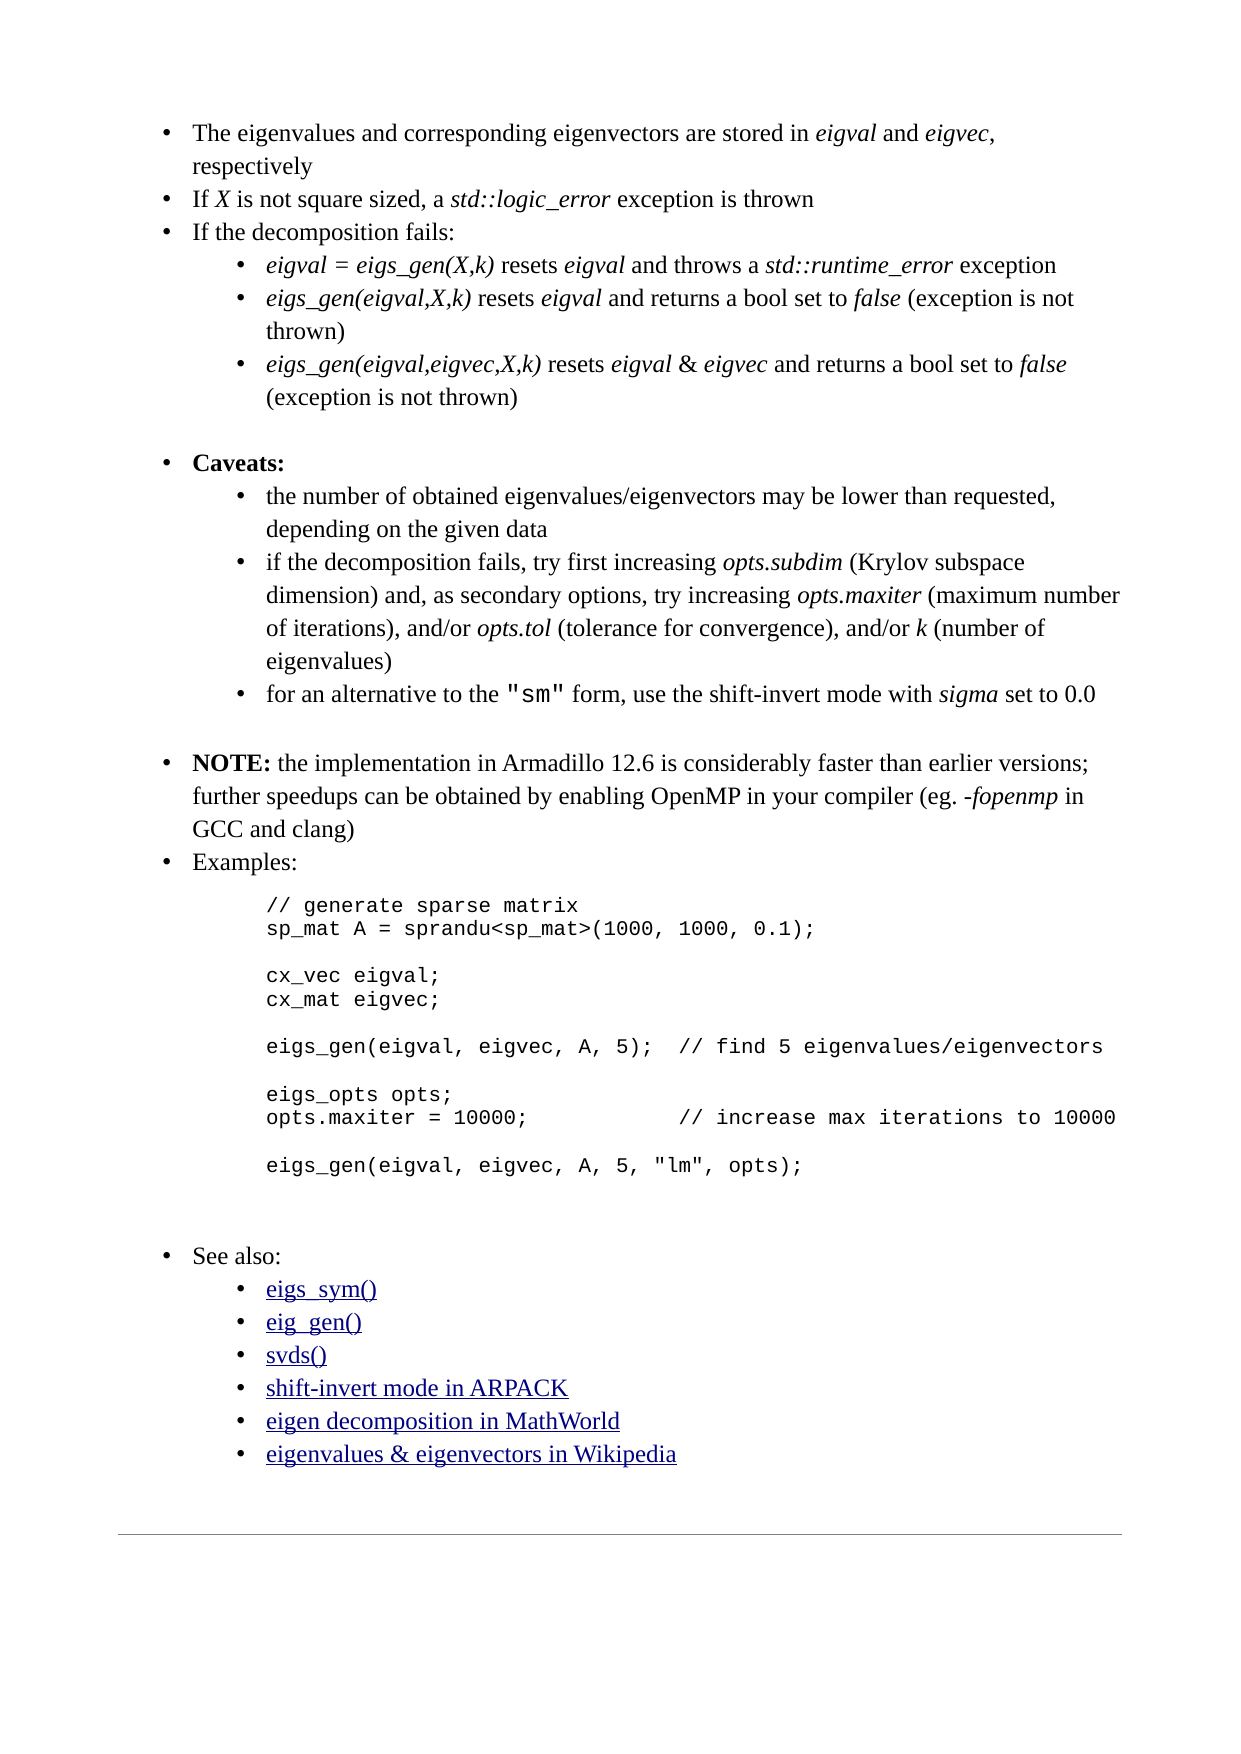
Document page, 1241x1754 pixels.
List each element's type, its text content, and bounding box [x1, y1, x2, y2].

list eigs_gen(eigval, eigvec, A, 5, "lm", opts); [236, 1155, 1122, 1178]
list eigs_gen(eigval, eigvec, A, 5); // find 5 eigenvalues/eigenvectors [236, 1036, 1122, 1060]
list cx_vec eigval; [236, 966, 1122, 989]
list opts.maxiter = 10000; // increase max iterations to 10000 [236, 1107, 1122, 1131]
list shift-invert mode in ARPACK [236, 1373, 1122, 1402]
list sp_mat A = sprandu<sp_mat>(1000, 1000, 0.1); [236, 918, 1122, 942]
list // generate sparse matrix [236, 894, 1122, 918]
list eig_gen() [236, 1307, 1122, 1336]
list See also: [162, 1241, 1122, 1269]
list eigs_gen(eigval,X,k) resets eigval and returns a bool set to false (exception is not thrown) [236, 283, 1122, 345]
list the number of obtained eigenvalues/eigenvectors may be lower than requested, depending on the given data [236, 481, 1122, 543]
list The eigenvalues and corresponding eigenvectors are stored in eigval and eigvec, respectively [162, 118, 1122, 180]
list for an alternative to the "sm" form, use the shift-invert mode with sigma set to 0.0 [236, 679, 1122, 710]
list eigs_opts opts; [236, 1084, 1122, 1107]
list Caveats: [162, 448, 1122, 477]
list If the decomposition fails: [162, 217, 1122, 246]
list cx_mat eigvec; [236, 989, 1122, 1013]
list if the decomposition fails, try first increasing opts.subdim (Krylov subspace dimension) and, as secondary options, try increasing opts.maxiter (maximum number of iterations), and/or opts.tol (tolerance for convergence), and/or k (number of eigenvalues) [236, 547, 1122, 675]
list Examples: [162, 847, 1122, 876]
list eigen decomposition in MathWorld [236, 1406, 1122, 1435]
list eigs_gen(eigval,eigvec,X,k) resets eigval & eigvec and returns a bool set to false (exception is not thrown) [236, 349, 1122, 411]
list eigenvalues & eigenvectors in Wikipedia [236, 1439, 1122, 1468]
list eigval = eigs_gen(X,k) resets eigval and throws a std::runtime_error exception [236, 250, 1122, 279]
list eigs_sym() [236, 1274, 1122, 1303]
list NOTE: the implementation in Armadillo 12.6 is considerably faster than earlier versions; further speedups can be obtained by enabling OpenMP in your compiler (eg. -fopenmp in GCC and clang) [162, 748, 1122, 843]
list If X is not square sized, a std::logic_error exception is thrown [162, 184, 1122, 213]
list svds() [236, 1340, 1122, 1369]
